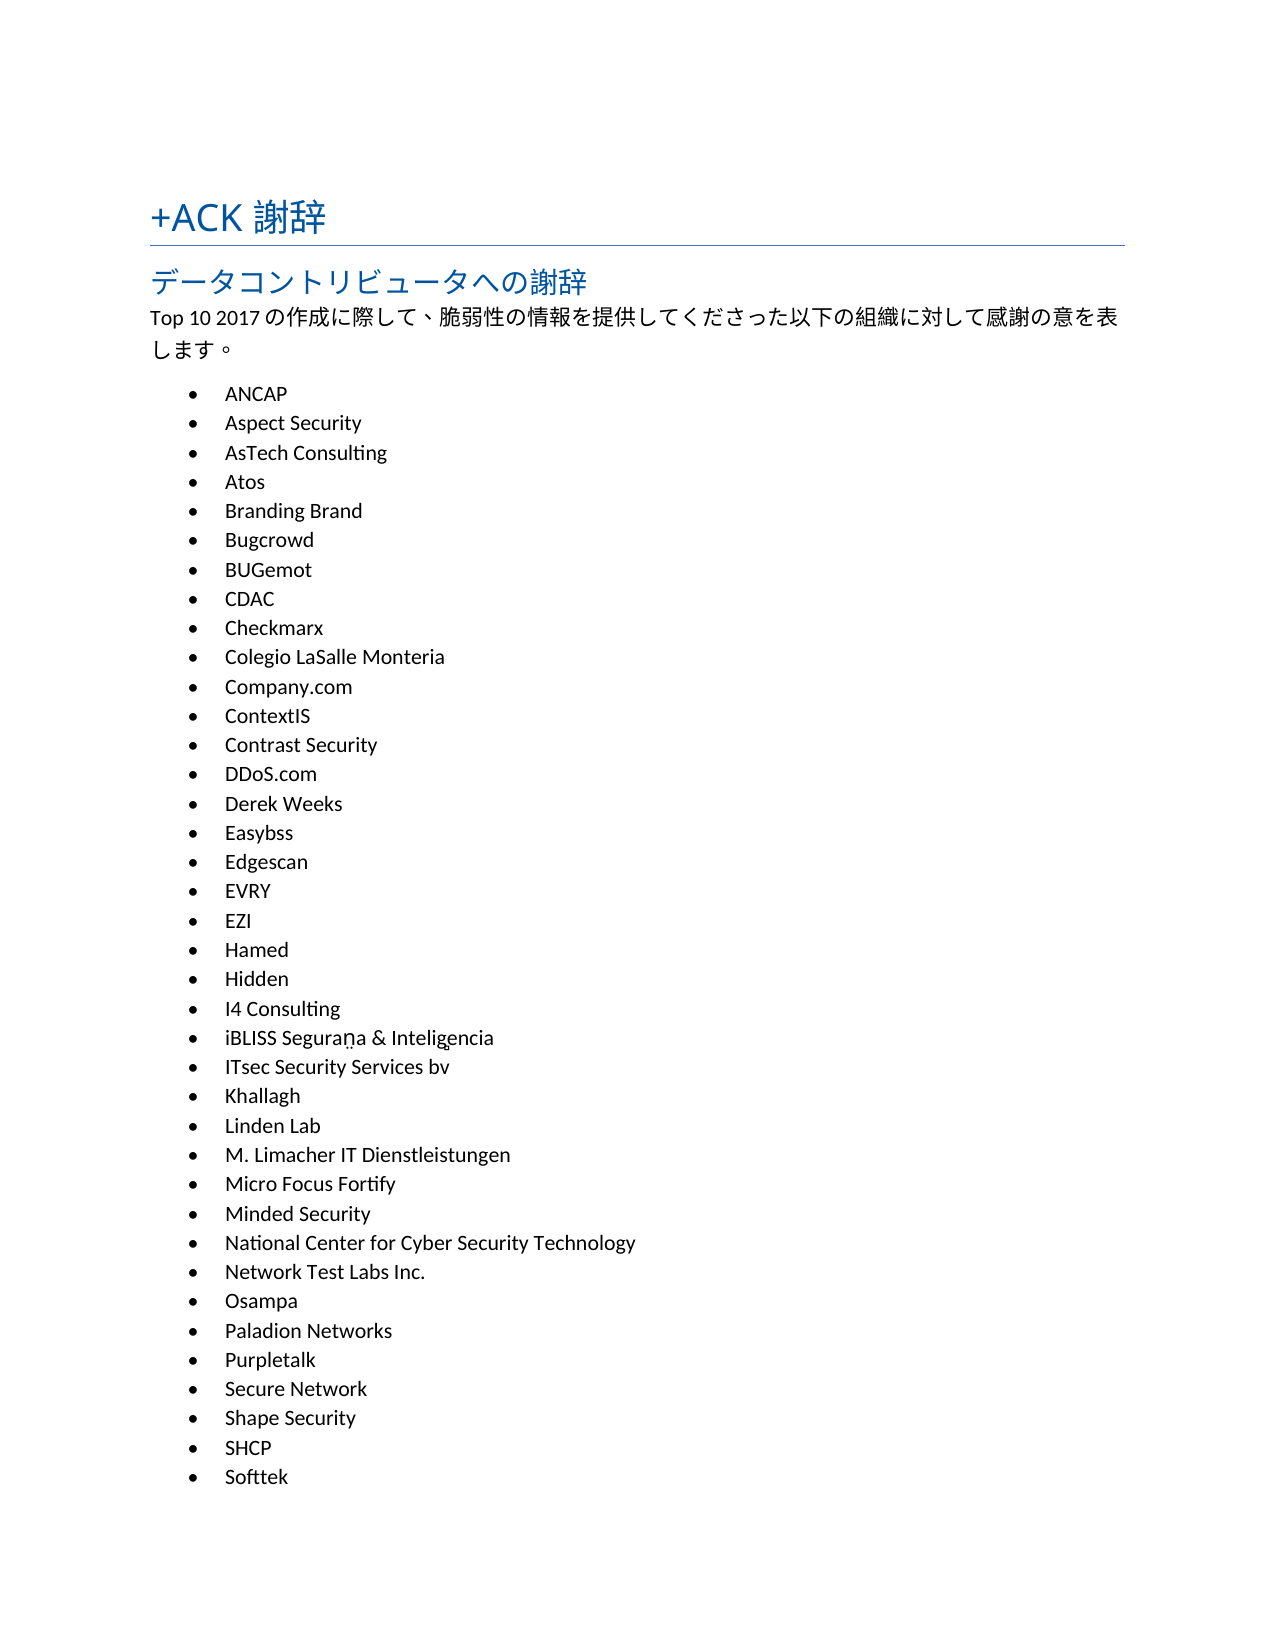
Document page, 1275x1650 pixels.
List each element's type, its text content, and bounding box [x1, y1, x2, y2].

list ITsec Security Services bv [187, 1053, 1125, 1080]
list Softtek [187, 1463, 1125, 1490]
list DDoS.com [187, 761, 1125, 787]
list Bugcrowd [187, 526, 1125, 553]
list Micro Focus Fortify [187, 1170, 1125, 1197]
list Minded Security [187, 1200, 1125, 1226]
list Atos [187, 468, 1125, 494]
subtitle +ACK 謝辞 [150, 192, 1125, 245]
list Khallagh [187, 1083, 1125, 1109]
list Paladion Networks [187, 1317, 1125, 1343]
list BUGemot [187, 556, 1125, 582]
subtitle データコントリビュータへの謝辞 [150, 262, 1125, 302]
list Edgescan [187, 848, 1125, 875]
list Shape Security [187, 1404, 1125, 1431]
list EZI [187, 907, 1125, 934]
list National Center for Cyber Security Technology [187, 1229, 1125, 1256]
list Aspect Security [187, 409, 1125, 436]
list Hamed [187, 936, 1125, 963]
list Company.com [187, 673, 1125, 699]
list CDAC [187, 585, 1125, 612]
list Network Test Labs Inc. [187, 1258, 1125, 1285]
list Hidden [187, 966, 1125, 992]
list Derek Weeks [187, 790, 1125, 817]
list Osampa [187, 1287, 1125, 1314]
list M. Limacher IT Dienstleistungen [187, 1141, 1125, 1168]
text Top 10 2017の作成に際して、脆弱性の情報を提供してくださった以下の組織に対して感謝の意を表します。 [150, 302, 1125, 365]
list Purpletalk [187, 1346, 1125, 1373]
list ContextIS [187, 702, 1125, 729]
list Checkmarx [187, 614, 1125, 641]
list Branding Brand [187, 497, 1125, 524]
list iBLISS Seguran̤a & Intelig̻encia [187, 1024, 1125, 1051]
list Colegio LaSalle Monteria [187, 643, 1125, 670]
list ANCAP [187, 380, 1125, 407]
list EVRY [187, 878, 1125, 904]
list Secure Network [187, 1375, 1125, 1402]
list AsTech Consulting [187, 439, 1125, 465]
list SHCP [187, 1434, 1125, 1461]
list Easybss [187, 819, 1125, 846]
list I4 Consulting [187, 995, 1125, 1021]
list Linden Lab [187, 1112, 1125, 1138]
list Contrast Security [187, 731, 1125, 758]
